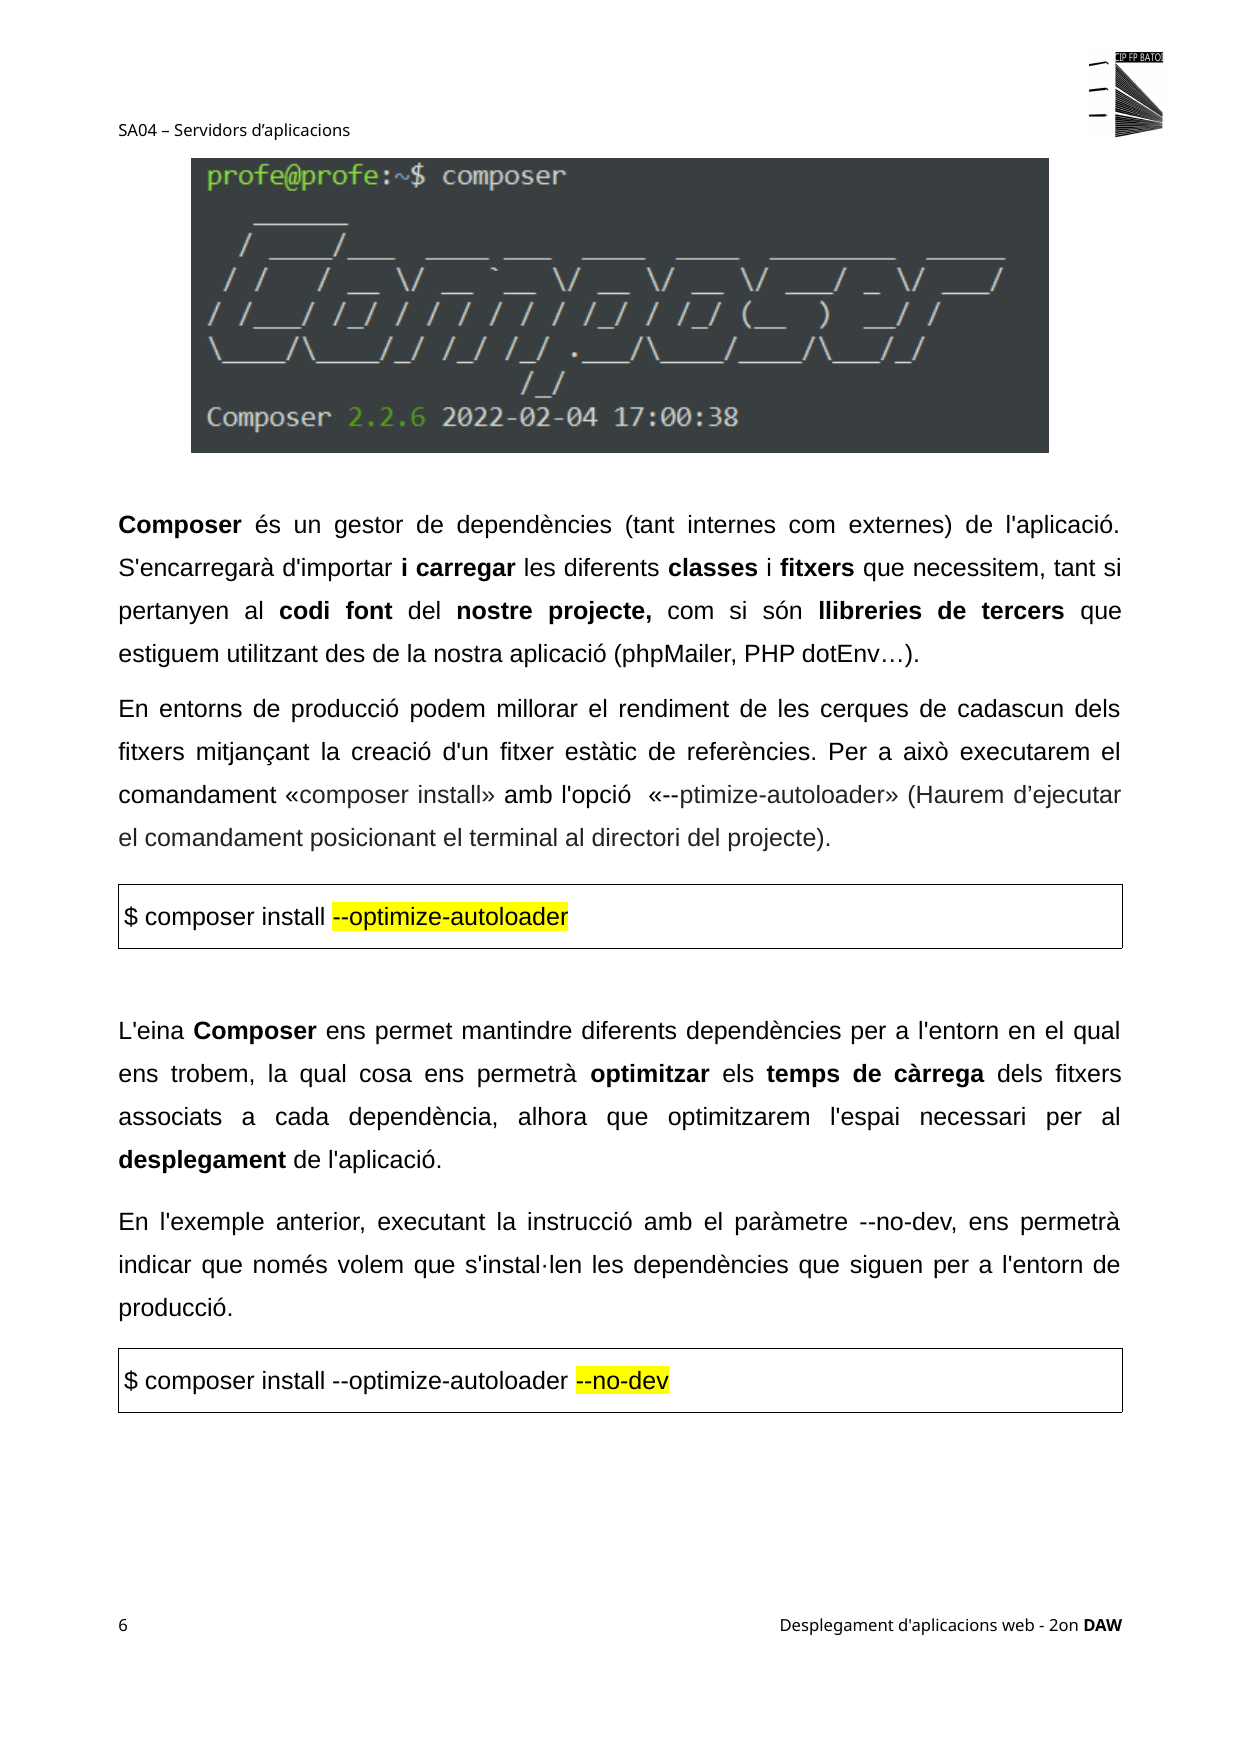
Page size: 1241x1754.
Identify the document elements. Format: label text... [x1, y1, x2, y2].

text En entorns de producció podem millorar el rendiment de les cerques de cadascun dels fitxers mitjançant la creació d'un fitxer estàtic de referències. Per a això executarem el comandament «composer install» amb l'opció «--ptimize-autoloader» (Haurem d’ejecutar el comandament posicionant el terminal al directori del projecte). [118, 694, 1122, 852]
table_header $ composer install --optimize-autoloader --no-dev [119, 1349, 1122, 1412]
picture [1087, 49, 1165, 140]
picture [191, 158, 1049, 453]
text Composer és un gestor de dependències (tant internes com externes) de l'aplicació. S'encarregarà d'importar i carregar les diferents classes i fitxers que necessitem, tant si pertanyen al codi font del nostre projecte, com si són llibreries de tercers que estiguem utilitzant des de la nostra aplicació (phpMailer, PHP dotEnv…). [118, 510, 1122, 668]
text L'eina Composer ens permet mantindre diferents dependències per a l'entorn en el qual ens trobem, la qual cosa ens permetrà optimitzar els temps de càrrega dels fitxers associats a cada dependència, alhora que optimitzarem l'espai necessari per al desplegament de l'aplicació. [118, 1016, 1122, 1174]
text En l'exemple anterior, executant la instrucció amb el paràmetre --no-dev, ens permetrà indicar que només volem que s'instal·len les dependències que siguen per a l'entorn de producció. [118, 1206, 1122, 1321]
table_header $ composer install --optimize-autoloader [119, 885, 1122, 948]
